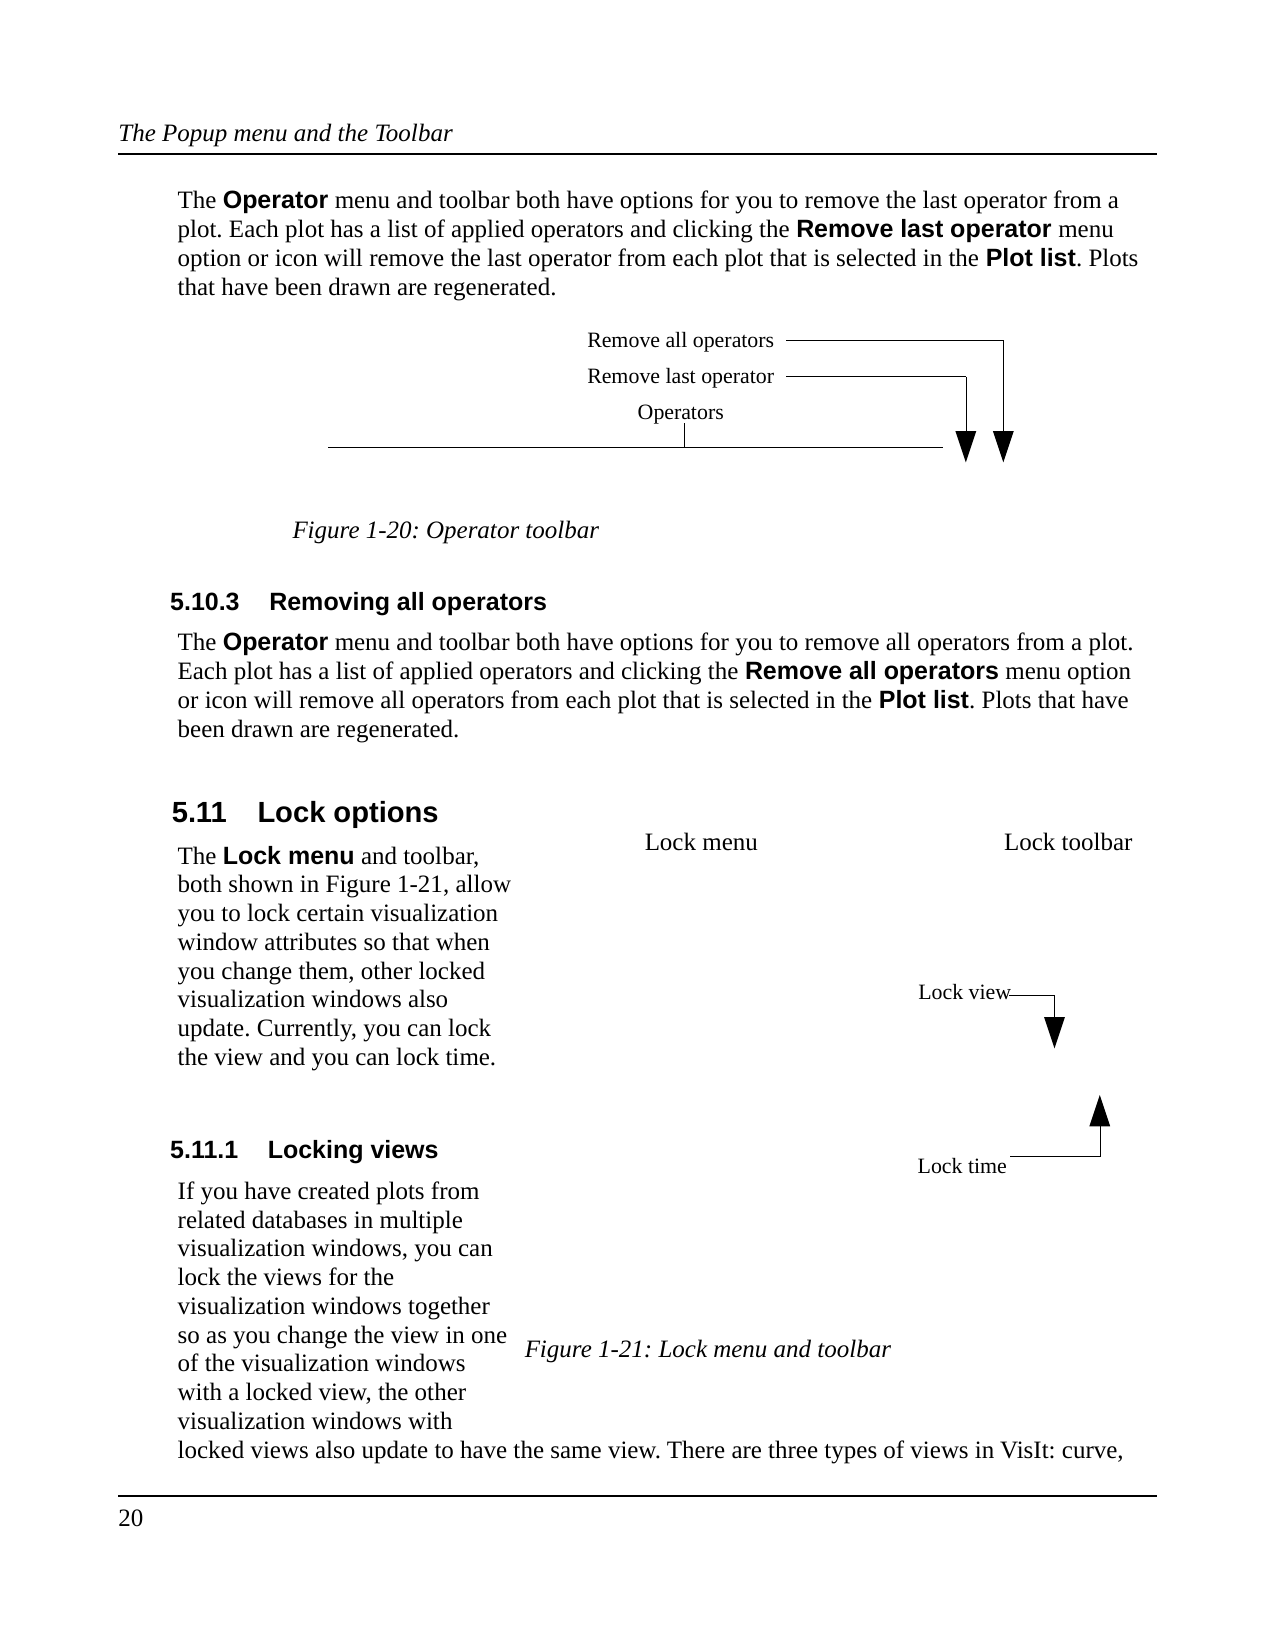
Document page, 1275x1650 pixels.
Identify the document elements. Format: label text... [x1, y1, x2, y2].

text [292, 312, 1042, 325]
text The Operator menu and toolbar both have options for you to remove the last operator from a plot. Each plot has a list of applied operators and clicking the Remove last operator menu option or icon will remove the last operator from each plot that is selected in the Plot list. Plots that have been drawn are regenerated. [177, 185, 1157, 300]
text Figure 1-20: Operator toolbar [292, 325, 1042, 543]
text [292, 543, 1042, 560]
subtitle Removing all operators [163, 365, 1157, 615]
subtitle Locking views [163, 1135, 524, 1164]
text If you have created plots from related databases in multiple visualization windows, you can lock the views for the visualization windows together so as you change the view in one of the visualization windows with a locked view, the other visualization windows with locked views also update to have the same view. There are three types of views in VisIt: curve, [177, 1176, 1157, 1463]
subtitle Lock options [163, 794, 1157, 1178]
text The Lock menu and toolbar, both shown in Figure 1-21, allow you to lock certain visualization window attributes so that when you change them, other locked visualization windows also update. Currently, you can lock the view and you can lock time. [177, 841, 524, 1071]
subtitle [1145, 1135, 1157, 1164]
subtitle [524, 1362, 1145, 1383]
text Figure 1-21: Lock menu and toolbar [524, 1178, 1145, 1362]
text The Operator menu and toolbar both have options for you to remove all operators from a plot. Each plot has a list of applied operators and clicking the Remove all operators menu option or icon will remove all operators from each plot that is selected in the Plot list. Plots that have been drawn are regenerated. [177, 627, 1157, 743]
